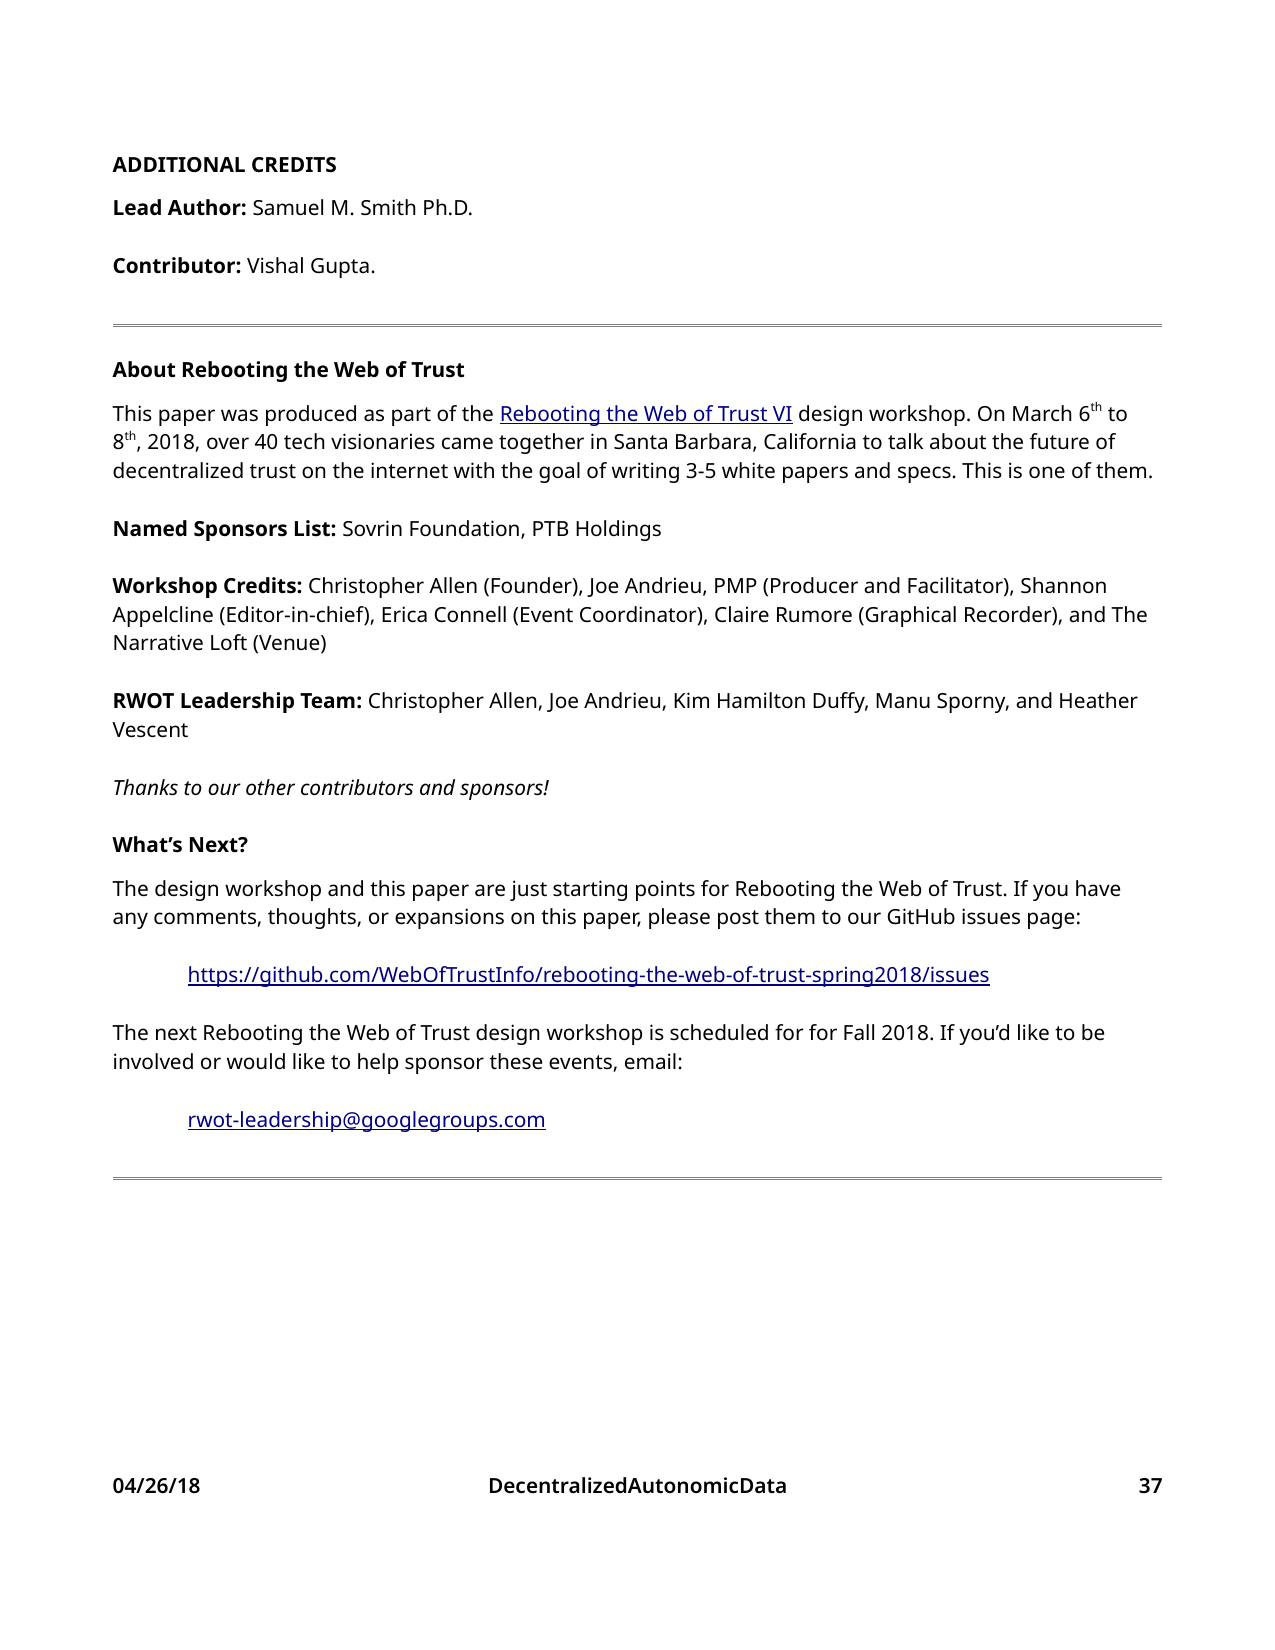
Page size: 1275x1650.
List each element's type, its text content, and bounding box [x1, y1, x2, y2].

text RWOT Leadership Team: Christopher Allen, Joe Andrieu, Kim Hamilton Duffy, Manu Sporny, and Heather Vescent [112, 686, 1162, 743]
subtitle Additional Credits [112, 150, 1162, 178]
text Contributor: Vishal Gupta. [112, 251, 1162, 280]
text Lead Author: Samuel M. Smith Ph.D. [112, 193, 1162, 222]
text The next Rebooting the Web of Trust design workshop is scheduled for for Fall 2018. If you’d like to be involved or would like to help sponsor these events, email: [112, 1018, 1162, 1075]
text This paper was produced as part of the Rebooting the Web of Trust VI design workshop. On March 6th to 8th, 2018, over 40 tech visionaries came together in Santa Barbara, California to talk about the future of decentralized trust on the internet with the goal of writing 3-5 white papers and specs. This is one of them. [112, 399, 1162, 484]
text Thanks to our other contributors and sponsors! [112, 773, 1162, 801]
text Workshop Credits: Christopher Allen (Founder), Joe Andrieu, PMP (Producer and Facilitator), Shannon Appelcline (Editor-in-chief), Erica Connell (Event Coordinator), Claire Rumore (Graphical Recorder), and The Narrative Loft (Venue) [112, 572, 1162, 657]
text https://github.com/WebOfTrustInfo/rebooting-the-web-of-trust-spring2018/issues [112, 960, 1162, 989]
text Named Sponsors List: Sovrin Foundation, PTB Holdings [112, 514, 1162, 542]
text The design workshop and this paper are just starting points for Rebooting the Web of Trust. If you have any comments, thoughts, or expansions on this paper, please post them to our GitHub issues page: [112, 874, 1162, 931]
subtitle About Rebooting the Web of Trust [112, 355, 1162, 384]
text rwot-leadership@googlegroups.com [112, 1105, 1162, 1133]
subtitle What’s Next? [112, 831, 1162, 859]
